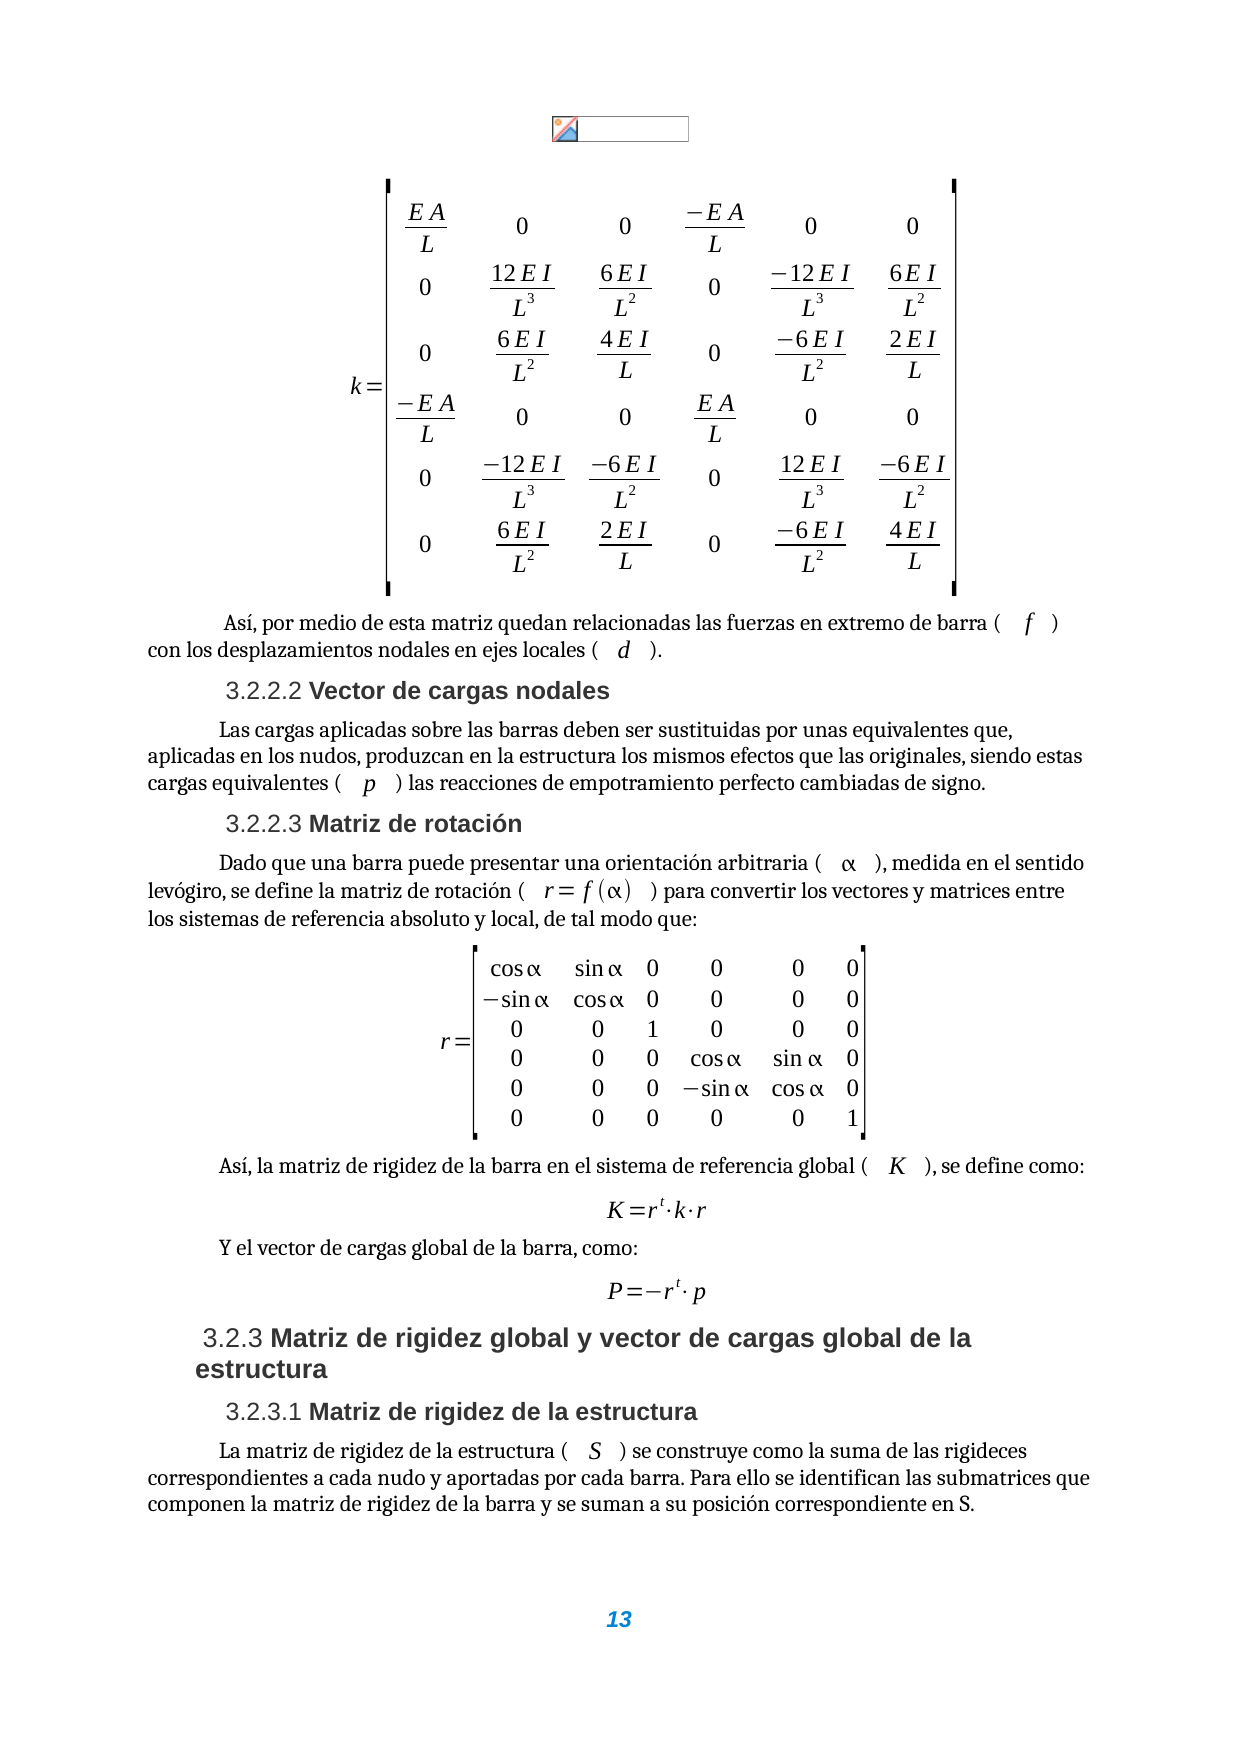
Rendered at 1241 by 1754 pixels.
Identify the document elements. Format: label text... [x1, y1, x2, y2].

text Así, la matriz de rigidez de la barra en el sistema de referencia global (), se define como: [148, 1152, 1093, 1180]
subtitle Vector de cargas nodales [148, 676, 1093, 704]
text Dado que una barra puede presentar una orientación arbitraria (), medida en el sentido levógiro, se define la matriz de rotación () para convertir los vectores y matrices entre los sistemas de referencia absoluto y local, de tal modo que: [148, 849, 1093, 932]
text La matriz de rigidez de la estructura () se construye como la suma de las rigideces correspondientes a cada nudo y aportadas por cada barra. Para ello se identifican las submatrices que componen la matriz de rigidez de la barra y se suman a su posición correspondiente en S. [148, 1437, 1093, 1517]
text Así, por medio de esta matriz quedan relacionadas las fuerzas en extremo de barra () con los desplazamientos nodales en ejes locales (). [148, 609, 1093, 664]
subtitle Matriz de rotación [148, 808, 1093, 837]
subtitle Matriz de rigidez global y vector de cargas global de la estructura [148, 1322, 1093, 1384]
text Las cargas aplicadas sobre las barras deben ser sustituidas por unas equivalentes que, aplicadas en los nudos, produzcan en la estructura los mismos efectos que las originales, siendo estas cargas equivalentes () las reacciones de empotramiento perfecto cambiadas de signo. [148, 716, 1093, 797]
subtitle Matriz de rigidez de la estructura [148, 1396, 1093, 1425]
text Y el vector de cargas global de la barra, como: [148, 1235, 1093, 1261]
